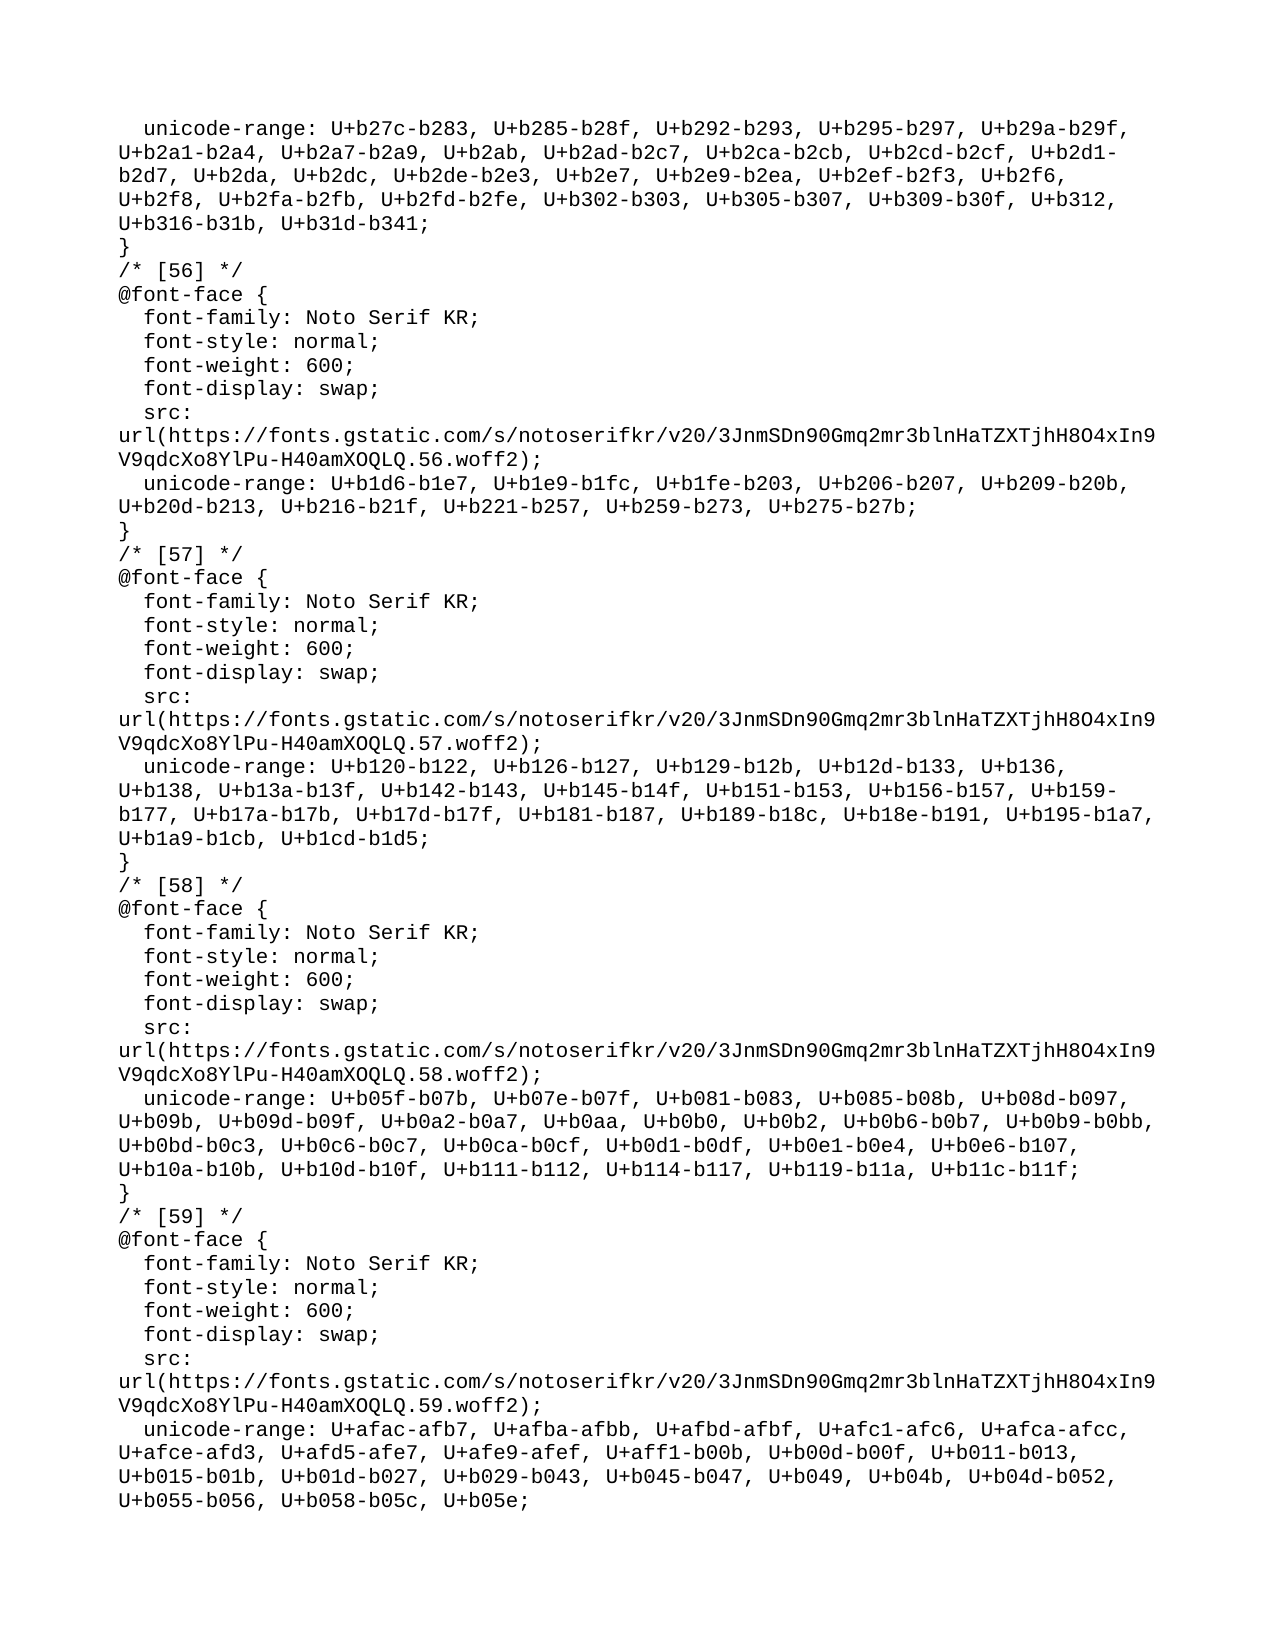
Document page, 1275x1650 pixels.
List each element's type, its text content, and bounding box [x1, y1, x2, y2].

text unicode-range: U+b1d6-b1e7, U+b1e9-b1fc, U+b1fe-b203, U+b206-b207, U+b209-b20b, U+b20d-b213, U+b216-b21f, U+b221-b257, U+b259-b273, U+b275-b27b; [118, 473, 1157, 520]
text font-display: swap; [118, 378, 1157, 402]
text src: url(https://fonts.gstatic.com/s/notoserifkr/v20/3JnmSDn90Gmq2mr3blnHaTZXTjhH8O4xIn9V9qdcXo8YlPu-H40amXOQLQ.58.woff2); [118, 1017, 1157, 1088]
text } [118, 1182, 1157, 1206]
text } [118, 851, 1157, 875]
text unicode-range: U+b120-b122, U+b126-b127, U+b129-b12b, U+b12d-b133, U+b136, U+b138, U+b13a-b13f, U+b142-b143, U+b145-b14f, U+b151-b153, U+b156-b157, U+b159-b177, U+b17a-b17b, U+b17d-b17f, U+b181-b187, U+b189-b18c, U+b18e-b191, U+b195-b1a7, U+b1a9-b1cb, U+b1cd-b1d5; [118, 757, 1157, 851]
text @font-face { [118, 567, 1157, 591]
text font-display: swap; [118, 1324, 1157, 1348]
text /* [56] */ [118, 260, 1157, 284]
text unicode-range: U+b05f-b07b, U+b07e-b07f, U+b081-b083, U+b085-b08b, U+b08d-b097, U+b09b, U+b09d-b09f, U+b0a2-b0a7, U+b0aa, U+b0b0, U+b0b2, U+b0b6-b0b7, U+b0b9-b0bb, U+b0bd-b0c3, U+b0c6-b0c7, U+b0ca-b0cf, U+b0d1-b0df, U+b0e1-b0e4, U+b0e6-b107, U+b10a-b10b, U+b10d-b10f, U+b111-b112, U+b114-b117, U+b119-b11a, U+b11c-b11f; [118, 1088, 1157, 1182]
text @font-face { [118, 898, 1157, 922]
text unicode-range: U+afac-afb7, U+afba-afbb, U+afbd-afbf, U+afc1-afc6, U+afca-afcc, U+afce-afd3, U+afd5-afe7, U+afe9-afef, U+aff1-b00b, U+b00d-b00f, U+b011-b013, U+b015-b01b, U+b01d-b027, U+b029-b043, U+b045-b047, U+b049, U+b04b, U+b04d-b052, U+b055-b056, U+b058-b05c, U+b05e; [118, 1419, 1157, 1513]
text /* [57] */ [118, 544, 1157, 567]
text /* [58] */ [118, 875, 1157, 898]
text @font-face { [118, 284, 1157, 307]
text font-family: Noto Serif KR; [118, 922, 1157, 946]
text font-display: swap; [118, 662, 1157, 686]
text font-style: normal; [118, 331, 1157, 354]
text font-weight: 600; [118, 969, 1157, 993]
text font-weight: 600; [118, 354, 1157, 378]
text @font-face { [118, 1229, 1157, 1253]
text src: url(https://fonts.gstatic.com/s/notoserifkr/v20/3JnmSDn90Gmq2mr3blnHaTZXTjhH8O4xIn9V9qdcXo8YlPu-H40amXOQLQ.57.woff2); [118, 686, 1157, 757]
text font-weight: 600; [118, 1300, 1157, 1324]
text } [118, 520, 1157, 544]
text src: url(https://fonts.gstatic.com/s/notoserifkr/v20/3JnmSDn90Gmq2mr3blnHaTZXTjhH8O4xIn9V9qdcXo8YlPu-H40amXOQLQ.59.woff2); [118, 1348, 1157, 1419]
text /* [59] */ [118, 1206, 1157, 1229]
text font-family: Noto Serif KR; [118, 591, 1157, 615]
text } [118, 236, 1157, 260]
text font-family: Noto Serif KR; [118, 307, 1157, 331]
text font-style: normal; [118, 615, 1157, 638]
text font-display: swap; [118, 993, 1157, 1017]
text font-family: Noto Serif KR; [118, 1253, 1157, 1277]
text font-weight: 600; [118, 638, 1157, 662]
text src: url(https://fonts.gstatic.com/s/notoserifkr/v20/3JnmSDn90Gmq2mr3blnHaTZXTjhH8O4xIn9V9qdcXo8YlPu-H40amXOQLQ.56.woff2); [118, 402, 1157, 473]
text font-style: normal; [118, 946, 1157, 969]
text unicode-range: U+b27c-b283, U+b285-b28f, U+b292-b293, U+b295-b297, U+b29a-b29f, U+b2a1-b2a4, U+b2a7-b2a9, U+b2ab, U+b2ad-b2c7, U+b2ca-b2cb, U+b2cd-b2cf, U+b2d1-b2d7, U+b2da, U+b2dc, U+b2de-b2e3, U+b2e7, U+b2e9-b2ea, U+b2ef-b2f3, U+b2f6, U+b2f8, U+b2fa-b2fb, U+b2fd-b2fe, U+b302-b303, U+b305-b307, U+b309-b30f, U+b312, U+b316-b31b, U+b31d-b341; [118, 118, 1157, 236]
text font-style: normal; [118, 1277, 1157, 1300]
